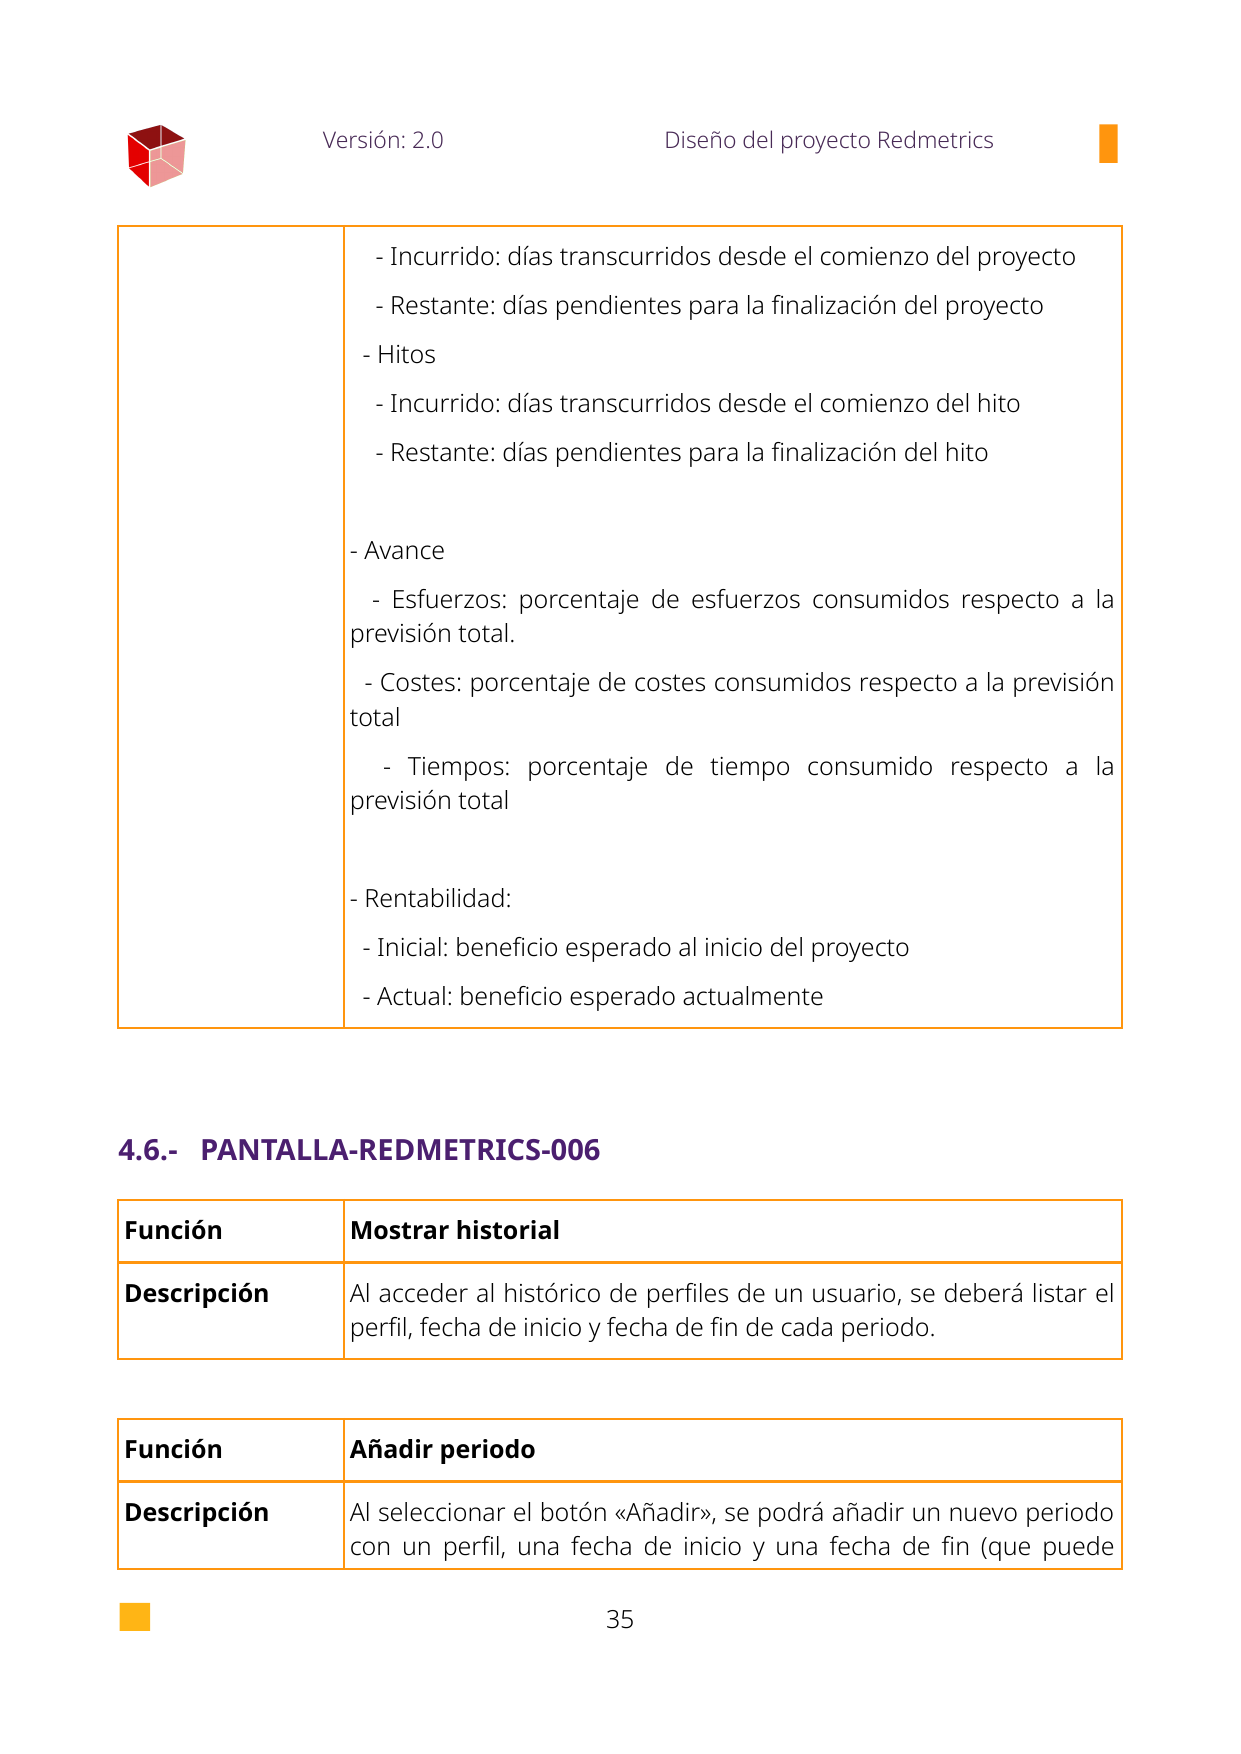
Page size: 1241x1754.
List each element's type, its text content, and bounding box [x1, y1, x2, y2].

table_cell Descripción [119, 1483, 343, 1568]
table_cell Descripción [119, 1264, 343, 1358]
table_header Función [119, 1420, 343, 1480]
table_cell Al acceder al histórico de perfiles de un usuario, se deberá listar el perfil, fecha de inicio y fecha de fin de cada periodo. [345, 1264, 1121, 1358]
table_header Mostrar historial [345, 1201, 1121, 1261]
table_header Añadir periodo [345, 1420, 1121, 1480]
subtitle PANTALLA-REDMETRICS-006 [118, 1129, 1122, 1169]
table_header Función [119, 1201, 343, 1261]
table_cell Al seleccionar el botón «Añadir», se podrá añadir un nuevo periodo con un perfil, una fecha de inicio y una fecha de fin (que puede [345, 1483, 1121, 1568]
table_cell - Incurrido: días transcurridos desde el comienzo del proyecto - Restante: días pendientes para la finalización del proyecto - Hitos - Incurrido: días transcurridos desde el comienzo del hito - Restante: días pendientes para la finalización del hito - Avance - Esfuerzos: porcentaje de esfuerzos consumidos respecto a la previsión total. - Costes: porcentaje de costes consumidos respecto a la previsión total - Tiempos: porcentaje de tiempo consumido respecto a la previsión total - Rentabilidad: - Inicial: beneficio esperado al inicio del proyecto - Actual: beneficio esperado actualmente [345, 227, 1121, 1027]
picture [123, 123, 189, 189]
table_cell [119, 227, 343, 1027]
